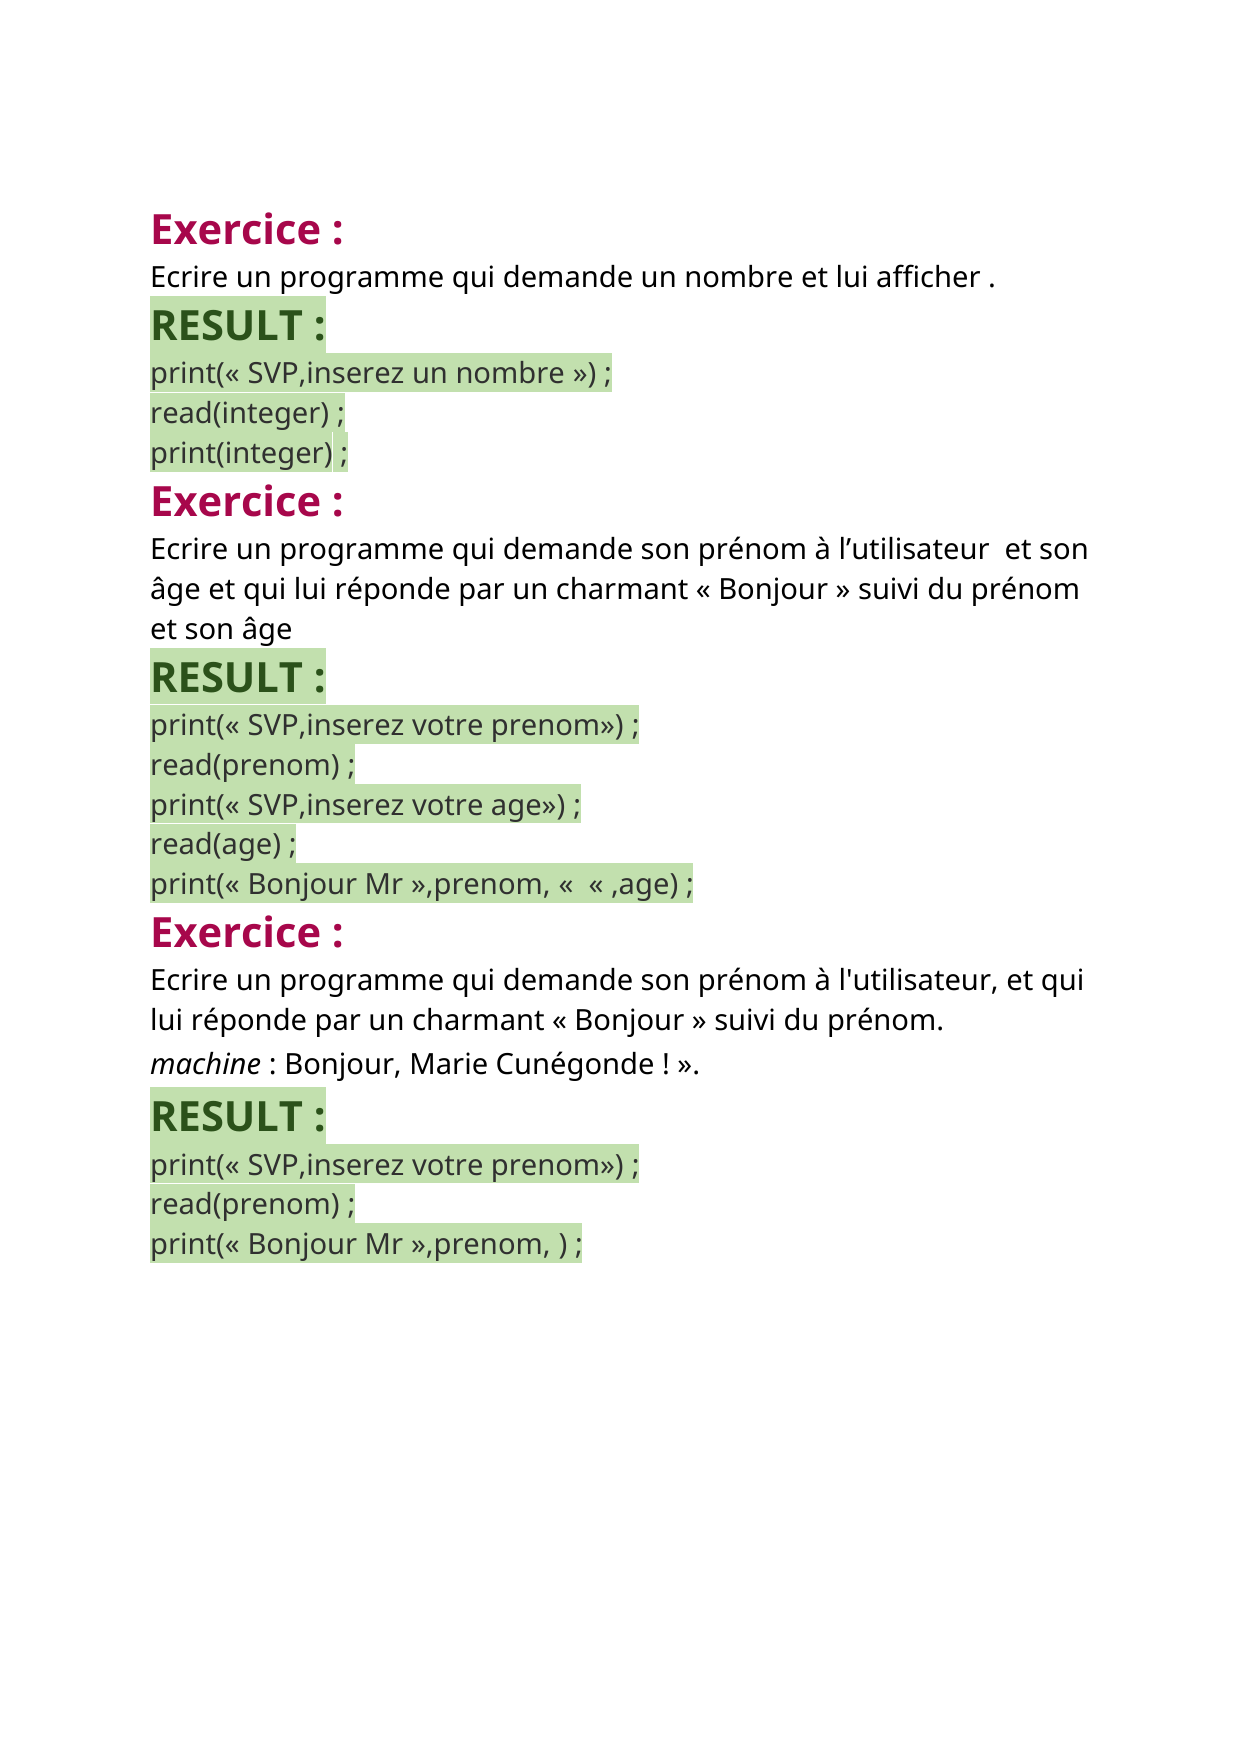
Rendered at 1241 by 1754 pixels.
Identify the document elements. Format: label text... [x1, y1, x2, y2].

text print(integer) ; [150, 432, 1090, 472]
text print(« SVP,inserez votre age») ; [150, 784, 1090, 823]
text RESULT : [150, 1087, 1090, 1144]
text read(integer) ; [150, 392, 1090, 432]
text RESULT : [150, 296, 1090, 353]
text Ecrire un programme qui demande son prénom à l’utilisateur et son âge et qui lui réponde par un charmant « Bonjour » suivi du prénom et son âge [150, 529, 1090, 648]
text Exercice : [150, 199, 1090, 256]
text RESULT : [150, 648, 1090, 704]
text Ecrire un programme qui demande un nombre et lui afficher . [150, 256, 1090, 296]
text read(prenom) ; [150, 744, 1090, 784]
text print(« SVP,inserez votre prenom») ; [150, 704, 1090, 744]
text print(« Bonjour Mr »,prenom, « « ,age) ; [150, 863, 1090, 903]
text Exercice : [150, 903, 1090, 960]
text machine : Bonjour, Marie Cunégonde ! ». [150, 1043, 1090, 1083]
text print(« SVP,inserez votre prenom») ; [150, 1144, 1090, 1183]
text read(prenom) ; [150, 1183, 1090, 1223]
text read(age) ; [150, 823, 1090, 863]
text Exercice : [150, 472, 1090, 529]
text print(« Bonjour Mr »,prenom, ) ; [150, 1223, 1090, 1263]
text print(« SVP,inserez un nombre ») ; [150, 353, 1090, 392]
text Ecrire un programme qui demande son prénom à l'utilisateur, et qui lui réponde par un charmant « Bonjour » suivi du prénom. [150, 960, 1090, 1039]
